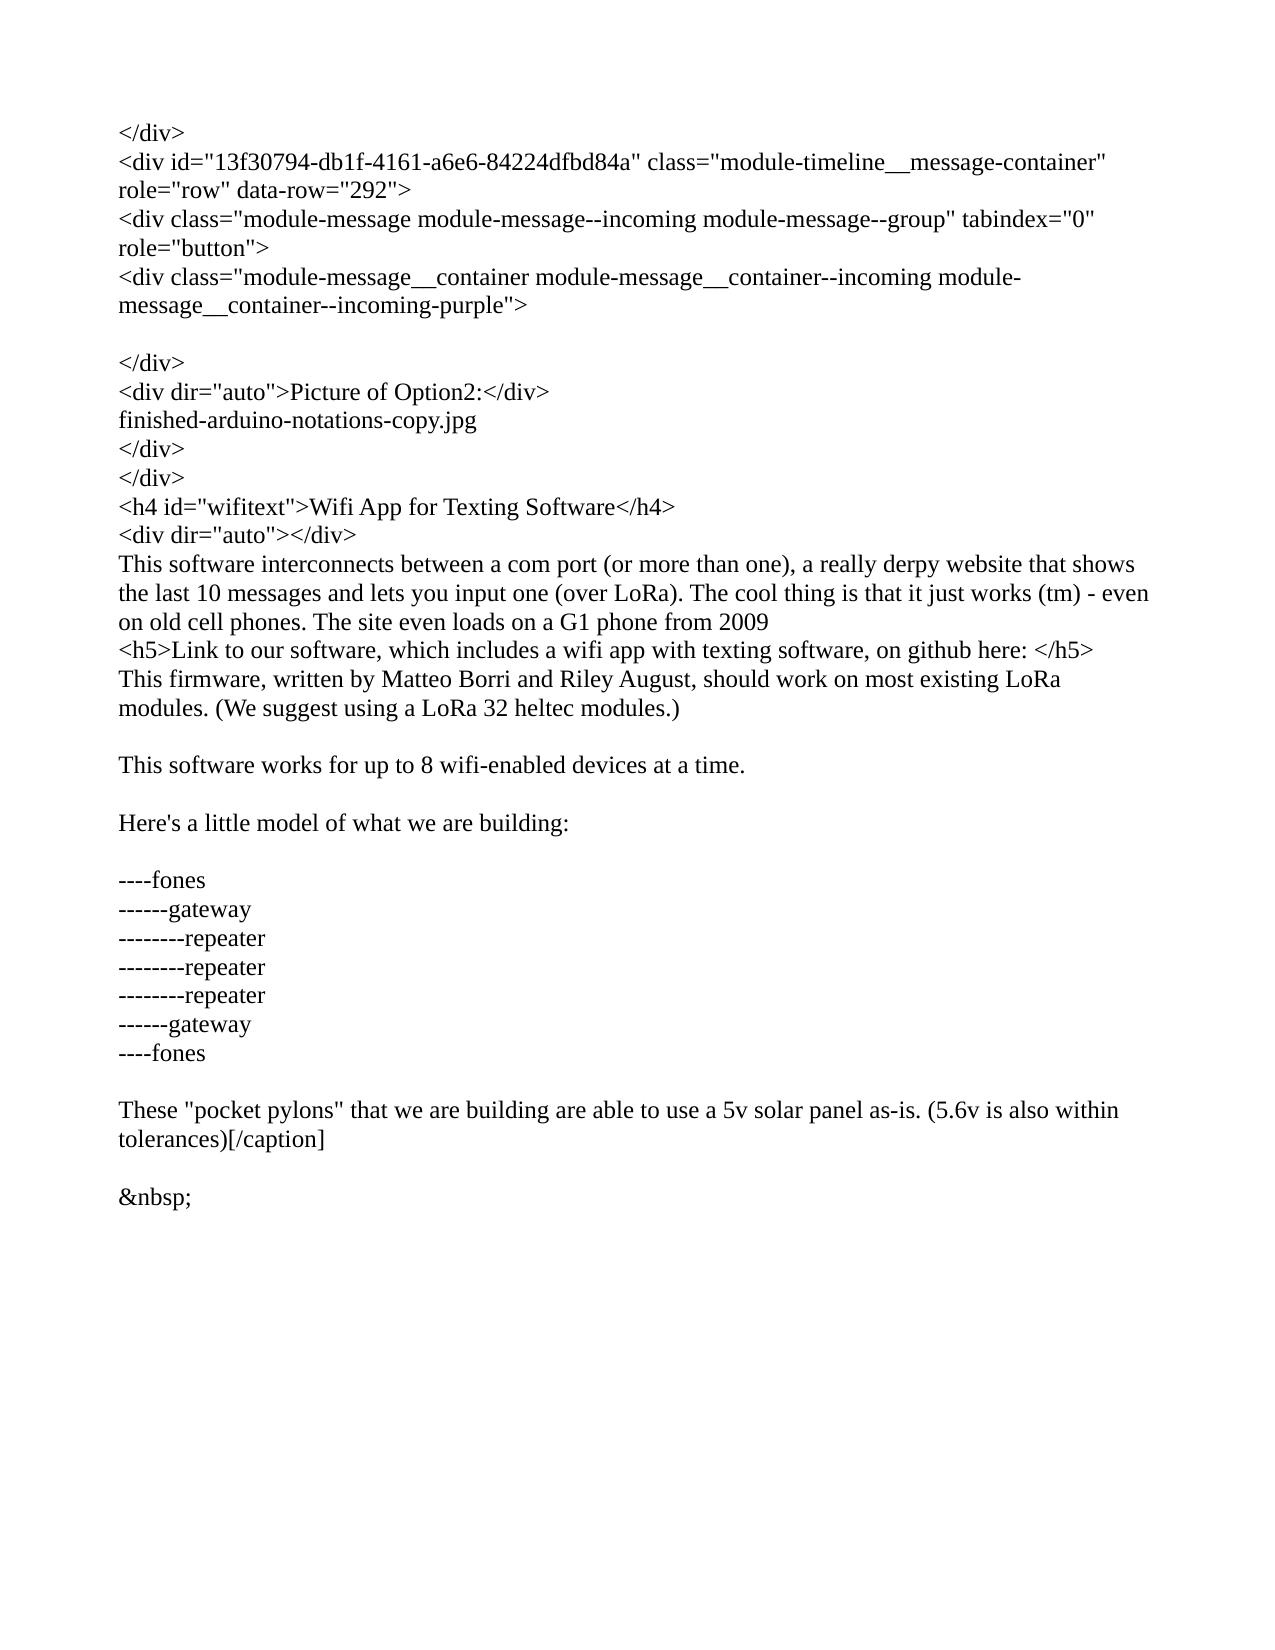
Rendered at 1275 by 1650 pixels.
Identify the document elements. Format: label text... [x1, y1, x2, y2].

text <div id="13f30794-db1f-4161-a6e6-84224dfbd84a" class="module-timeline__message-container" role="row" data-row="292"> [118, 147, 1157, 204]
text <h5>Link to our software, which includes a wifi app with texting software, on github here: </h5> [118, 636, 1157, 664]
text ----fones [118, 1038, 1157, 1067]
text --------repeater [118, 981, 1157, 1009]
text This firmware, written by Matteo Borri and Riley August, should work on most existing LoRa modules. (We suggest using a LoRa 32 heltec modules.) [118, 664, 1157, 722]
text This software works for up to 8 wifi-enabled devices at a time. [118, 751, 1157, 779]
text --------repeater [118, 923, 1157, 952]
text &nbsp; [118, 1182, 1157, 1211]
text </div> [118, 463, 1157, 492]
text </div> [118, 434, 1157, 463]
text </div> [118, 348, 1157, 377]
text <div dir="auto">Picture of Option2:</div> [118, 377, 1157, 406]
text </div> [118, 118, 1157, 147]
text --------repeater [118, 952, 1157, 981]
text ------gateway [118, 1009, 1157, 1038]
text <div class="module-message__container module-message__container--incoming module-message__container--incoming-purple"> [118, 262, 1157, 319]
text <div dir="auto"></div> [118, 521, 1157, 549]
text <h4 id="wifitext">Wifi App for Texting Software</h4> [118, 492, 1157, 521]
text This software interconnects between a com port (or more than one), a really derpy website that shows the last 10 messages and lets you input one (over LoRa). The cool thing is that it just works (tm) - even on old cell phones. The site even loads on a G1 phone from 2009 [118, 549, 1157, 636]
text ------gateway [118, 894, 1157, 923]
text Here's a little model of what we are building: [118, 808, 1157, 837]
text <div class="module-message module-message--incoming module-message--group" tabindex="0" role="button"> [118, 204, 1157, 262]
text finished-arduino-notations-copy.jpg [118, 406, 1157, 434]
text ----fones [118, 866, 1157, 894]
text These "pocket pylons" that we are building are able to use a 5v solar panel as-is. (5.6v is also within tolerances)[/caption] [118, 1096, 1157, 1153]
